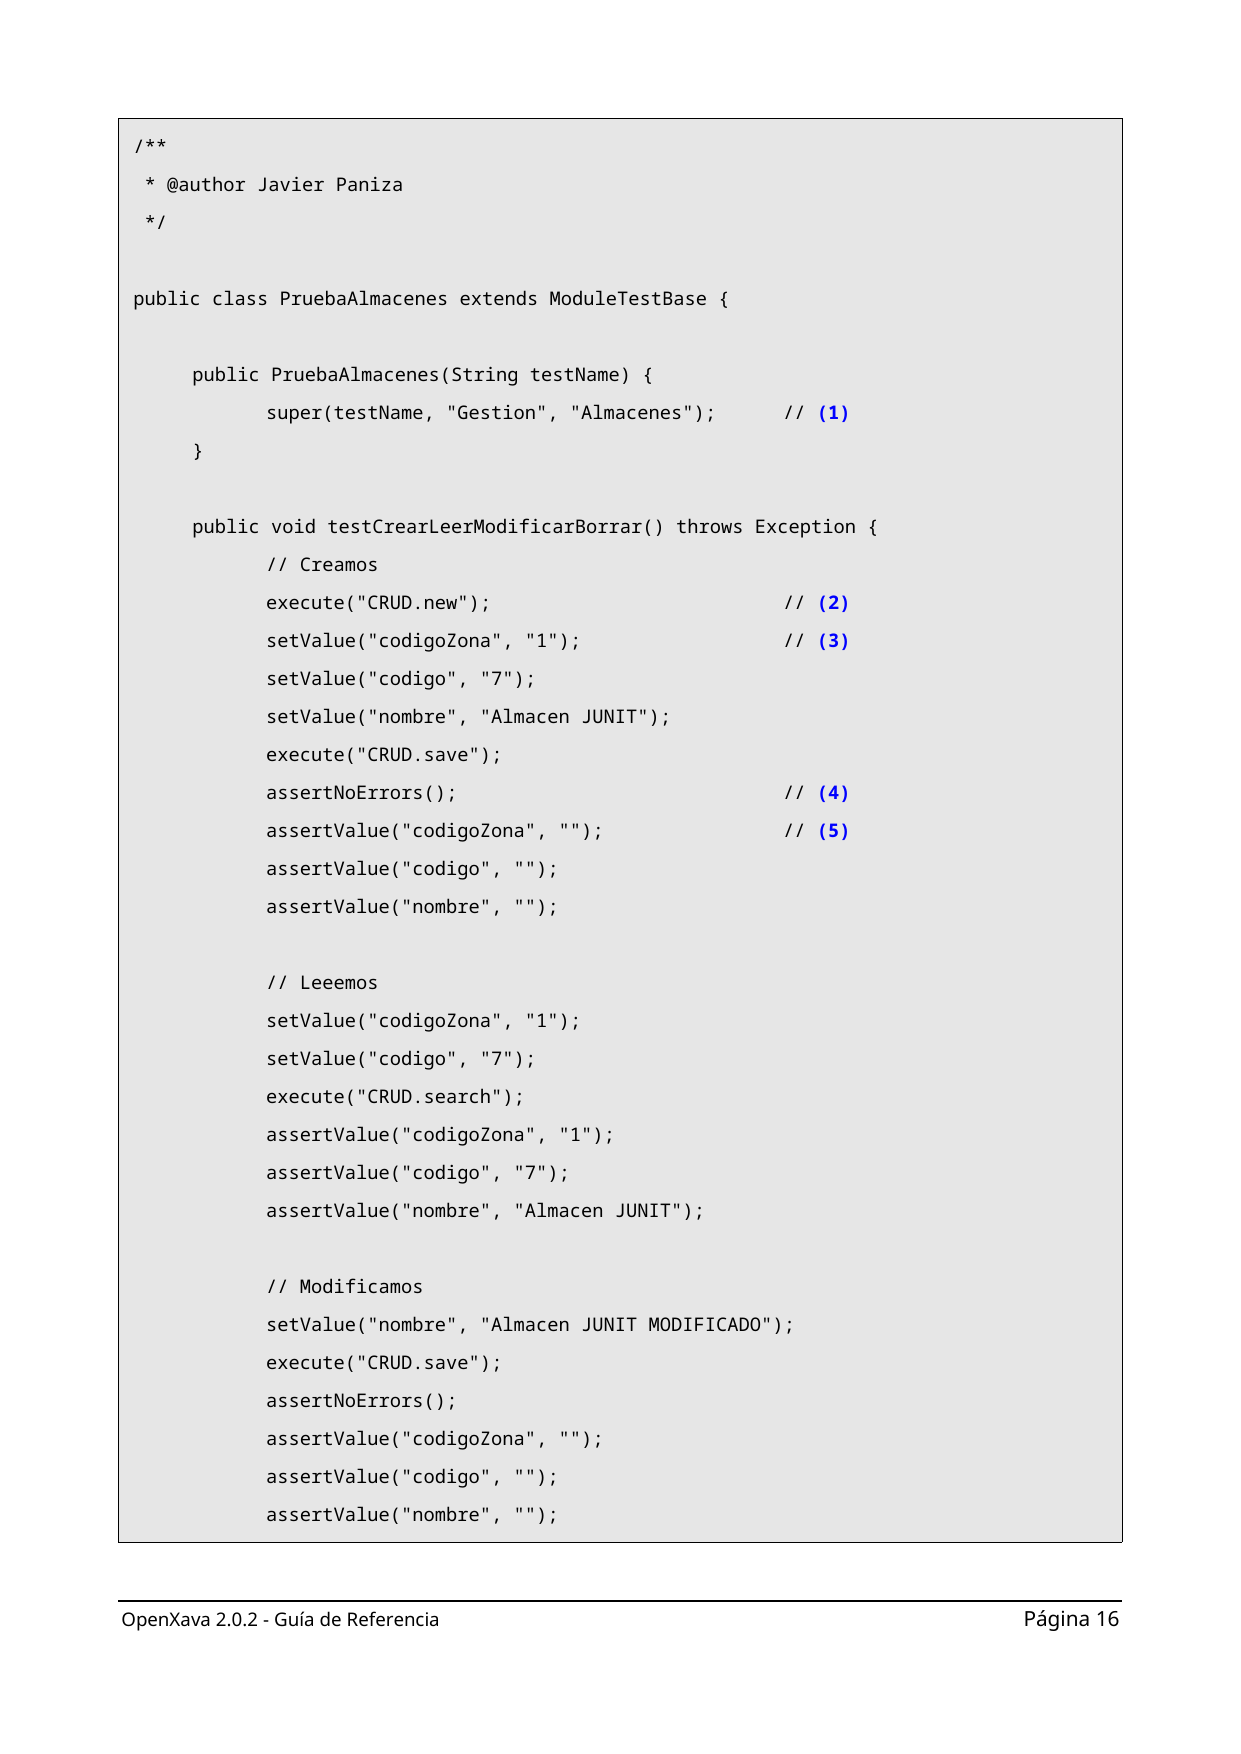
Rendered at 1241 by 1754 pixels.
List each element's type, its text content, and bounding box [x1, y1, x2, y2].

text public PruebaAlmacenes(String testName) { [119, 346, 1122, 384]
text setValue("codigo", "7"); [119, 650, 1122, 688]
text assertValue("codigoZona", "1"); [119, 1107, 1122, 1145]
text assertValue("codigo", "7"); [119, 1145, 1122, 1183]
text super(testName, "Gestion", "Almacenes"); // (1) [119, 384, 1122, 422]
text setValue("codigoZona", "1"); // (3) [119, 612, 1122, 650]
text // Modificamos [119, 1259, 1122, 1297]
text // Creamos [119, 536, 1122, 574]
text assertValue("nombre", ""); [119, 878, 1122, 917]
text assertValue("nombre", "Almacen JUNIT"); [119, 1183, 1122, 1221]
text public class PruebaAlmacenes extends ModuleTestBase { [119, 270, 1122, 308]
text } [119, 422, 1122, 460]
text assertValue("codigoZona", ""); [119, 1411, 1122, 1449]
text public void testCrearLeerModificarBorrar() throws Exception { [119, 498, 1122, 536]
text assertNoErrors(); // (4) [119, 764, 1122, 802]
text setValue("codigo", "7"); [119, 1031, 1122, 1069]
text setValue("nombre", "Almacen JUNIT"); [119, 688, 1122, 726]
text execute("CRUD.save"); [119, 1335, 1122, 1373]
text assertValue("nombre", ""); [119, 1487, 1122, 1542]
text assertNoErrors(); [119, 1373, 1122, 1411]
text execute("CRUD.save"); [119, 726, 1122, 764]
text execute("CRUD.new"); // (2) [119, 574, 1122, 612]
text // Leeemos [119, 954, 1122, 993]
text */ [119, 194, 1122, 232]
text /** [119, 119, 1122, 156]
text assertValue("codigoZona", ""); // (5) [119, 802, 1122, 841]
text assertValue("codigo", ""); [119, 841, 1122, 878]
text setValue("codigoZona", "1"); [119, 993, 1122, 1031]
text setValue("nombre", "Almacen JUNIT MODIFICADO"); [119, 1297, 1122, 1335]
text execute("CRUD.search"); [119, 1069, 1122, 1107]
text assertValue("codigo", ""); [119, 1449, 1122, 1487]
text * @author Javier Paniza [119, 156, 1122, 194]
